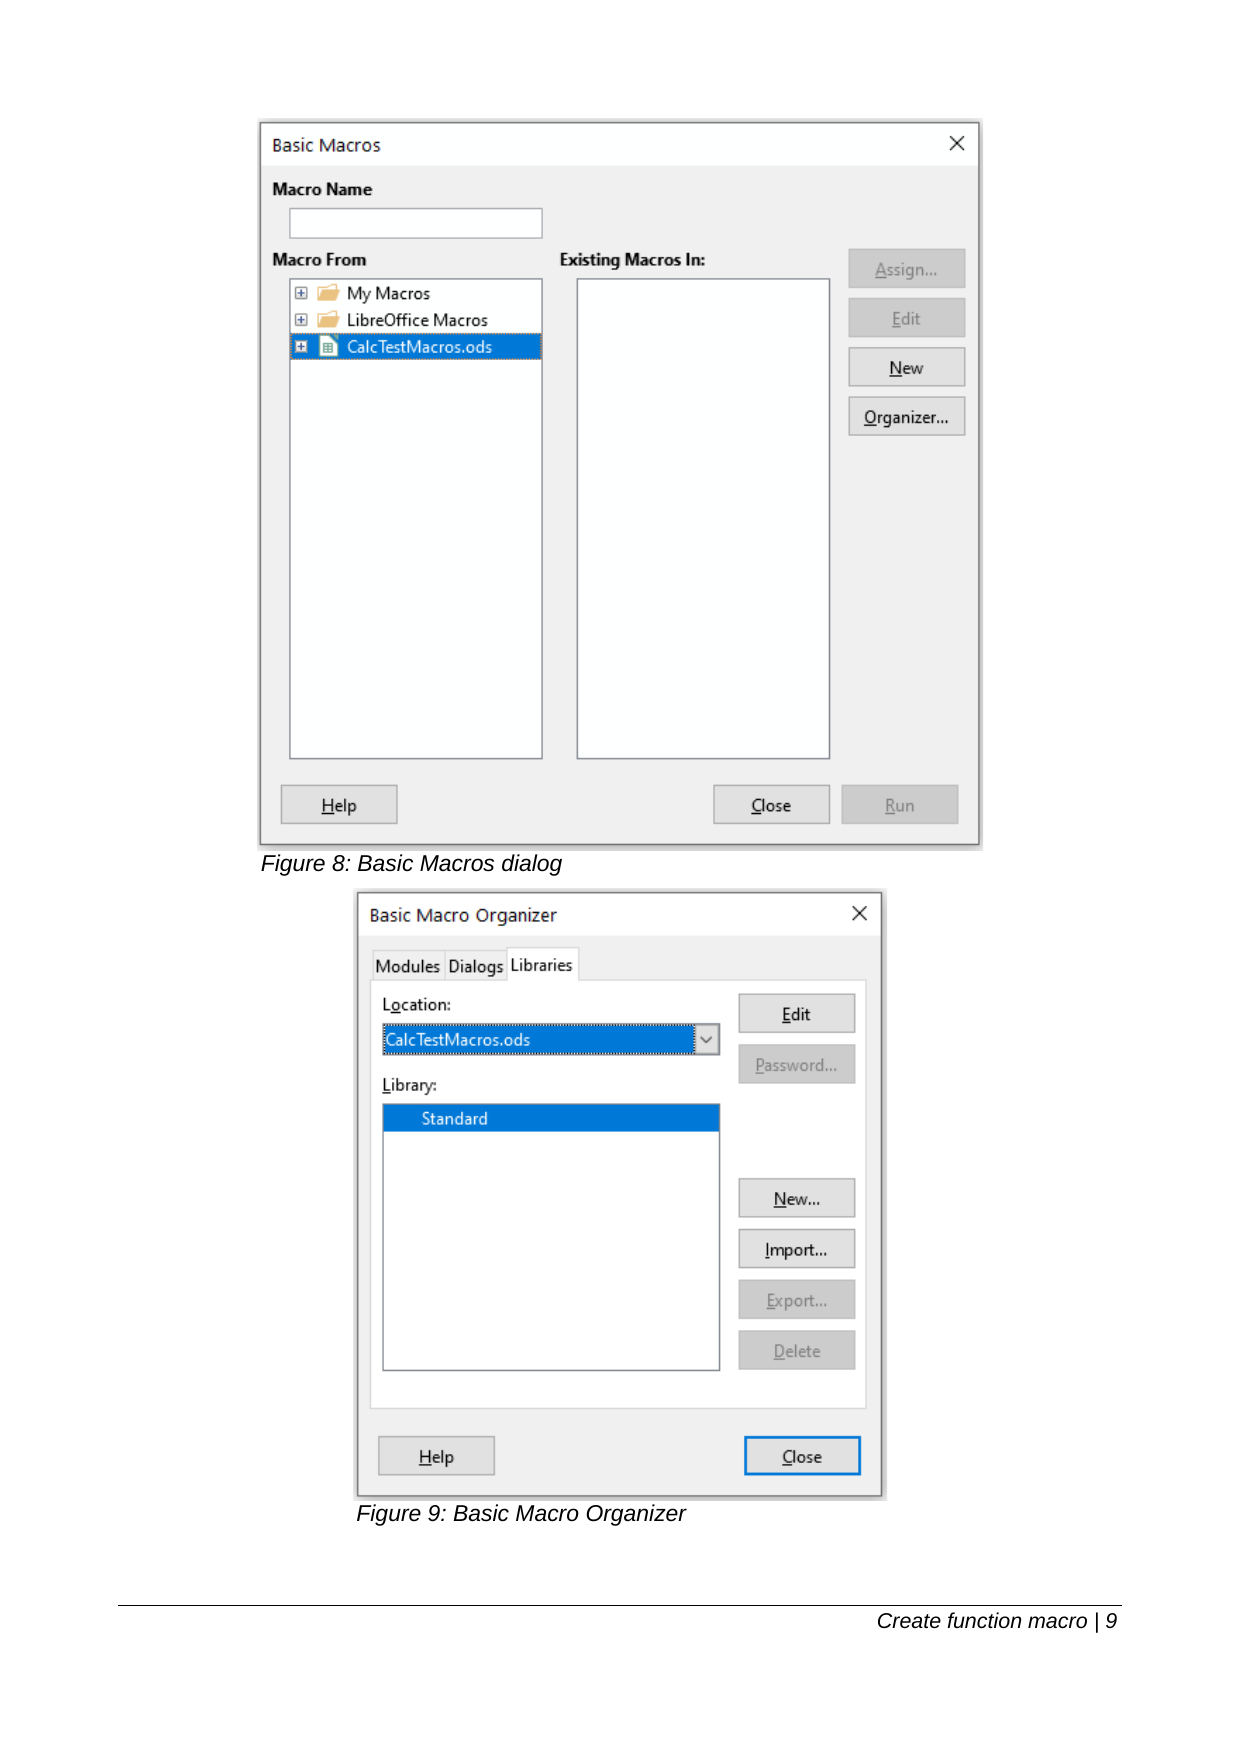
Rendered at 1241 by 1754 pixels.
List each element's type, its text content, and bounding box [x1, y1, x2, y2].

picture [257, 118, 984, 851]
text Figure 8: Basic Macros dialog [261, 851, 980, 876]
picture [353, 888, 888, 1501]
text Figure 9: Basic Macro Organizer [356, 1501, 884, 1527]
